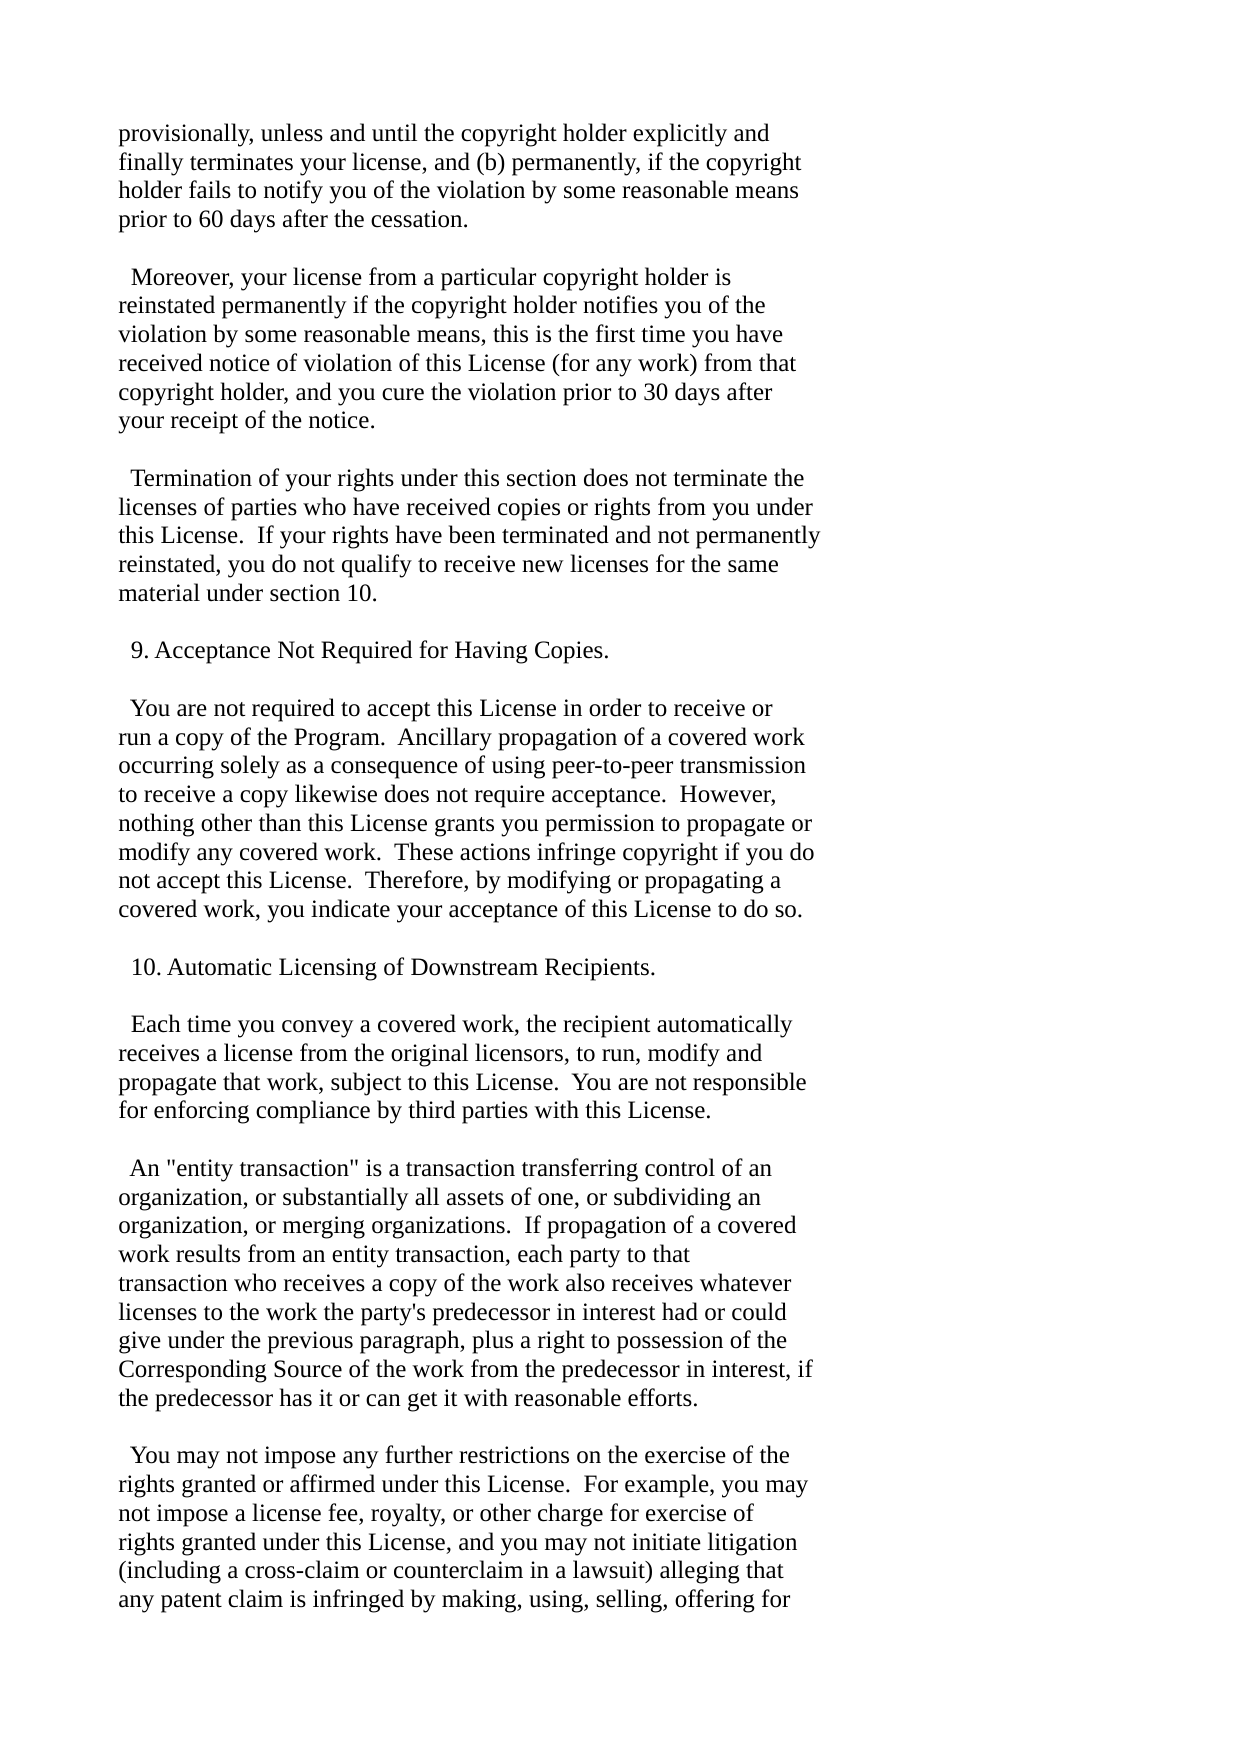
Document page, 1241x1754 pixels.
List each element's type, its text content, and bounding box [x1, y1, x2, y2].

text provisionally, unless and until the copyright holder explicitly and [118, 118, 1122, 147]
text covered work, you indicate your acceptance of this License to do so. [118, 894, 1122, 923]
text reinstated permanently if the copyright holder notifies you of the [118, 291, 1122, 319]
text occurring solely as a consequence of using peer-to-peer transmission [118, 751, 1122, 779]
text finally terminates your license, and (b) permanently, if the copyright [118, 147, 1122, 176]
text for enforcing compliance by third parties with this License. [118, 1096, 1122, 1124]
text copyright holder, and you cure the violation prior to 30 days after [118, 377, 1122, 406]
text organization, or substantially all assets of one, or subdividing an [118, 1182, 1122, 1211]
text reinstated, you do not qualify to receive new licenses for the same [118, 549, 1122, 578]
text rights granted or affirmed under this License. For example, you may [118, 1469, 1122, 1498]
text transaction who receives a copy of the work also receives whatever [118, 1268, 1122, 1297]
text prior to 60 days after the cessation. [118, 204, 1122, 233]
text 9. Acceptance Not Required for Having Copies. [118, 636, 1122, 664]
text An "entity transaction" is a transaction transferring control of an [118, 1153, 1122, 1182]
text licenses of parties who have received copies or rights from you under [118, 492, 1122, 521]
text not accept this License. Therefore, by modifying or propagating a [118, 866, 1122, 894]
text rights granted under this License, and you may not initiate litigation [118, 1527, 1122, 1556]
text work results from an entity transaction, each party to that [118, 1239, 1122, 1268]
text modify any covered work. These actions infringe copyright if you do [118, 837, 1122, 866]
text the predecessor has it or can get it with reasonable efforts. [118, 1383, 1122, 1412]
text You may not impose any further restrictions on the exercise of the [118, 1441, 1122, 1469]
text any patent claim is infringed by making, using, selling, offering for [118, 1584, 1122, 1613]
text your receipt of the notice. [118, 406, 1122, 434]
text Moreover, your license from a particular copyright holder is [118, 262, 1122, 291]
text to receive a copy likewise does not require acceptance. However, [118, 779, 1122, 808]
text holder fails to notify you of the violation by some reasonable means [118, 176, 1122, 204]
text not impose a license fee, royalty, or other charge for exercise of [118, 1498, 1122, 1527]
text this License. If your rights have been terminated and not permanently [118, 521, 1122, 549]
text run a copy of the Program. Ancillary propagation of a covered work [118, 722, 1122, 751]
text (including a cross-claim or counterclaim in a lawsuit) alleging that [118, 1556, 1122, 1584]
text violation by some reasonable means, this is the first time you have [118, 319, 1122, 348]
text nothing other than this License grants you permission to propagate or [118, 808, 1122, 837]
text Corresponding Source of the work from the predecessor in interest, if [118, 1354, 1122, 1383]
text Termination of your rights under this section does not terminate the [118, 463, 1122, 492]
text propagate that work, subject to this License. You are not responsible [118, 1067, 1122, 1096]
text licenses to the work the party's predecessor in interest had or could [118, 1297, 1122, 1326]
text Each time you convey a covered work, the recipient automatically [118, 1009, 1122, 1038]
text 10. Automatic Licensing of Downstream Recipients. [118, 952, 1122, 981]
text receives a license from the original licensors, to run, modify and [118, 1038, 1122, 1067]
text organization, or merging organizations. If propagation of a covered [118, 1211, 1122, 1239]
text You are not required to accept this License in order to receive or [118, 693, 1122, 722]
text received notice of violation of this License (for any work) from that [118, 348, 1122, 377]
text material under section 10. [118, 578, 1122, 607]
text give under the previous paragraph, plus a right to possession of the [118, 1326, 1122, 1354]
